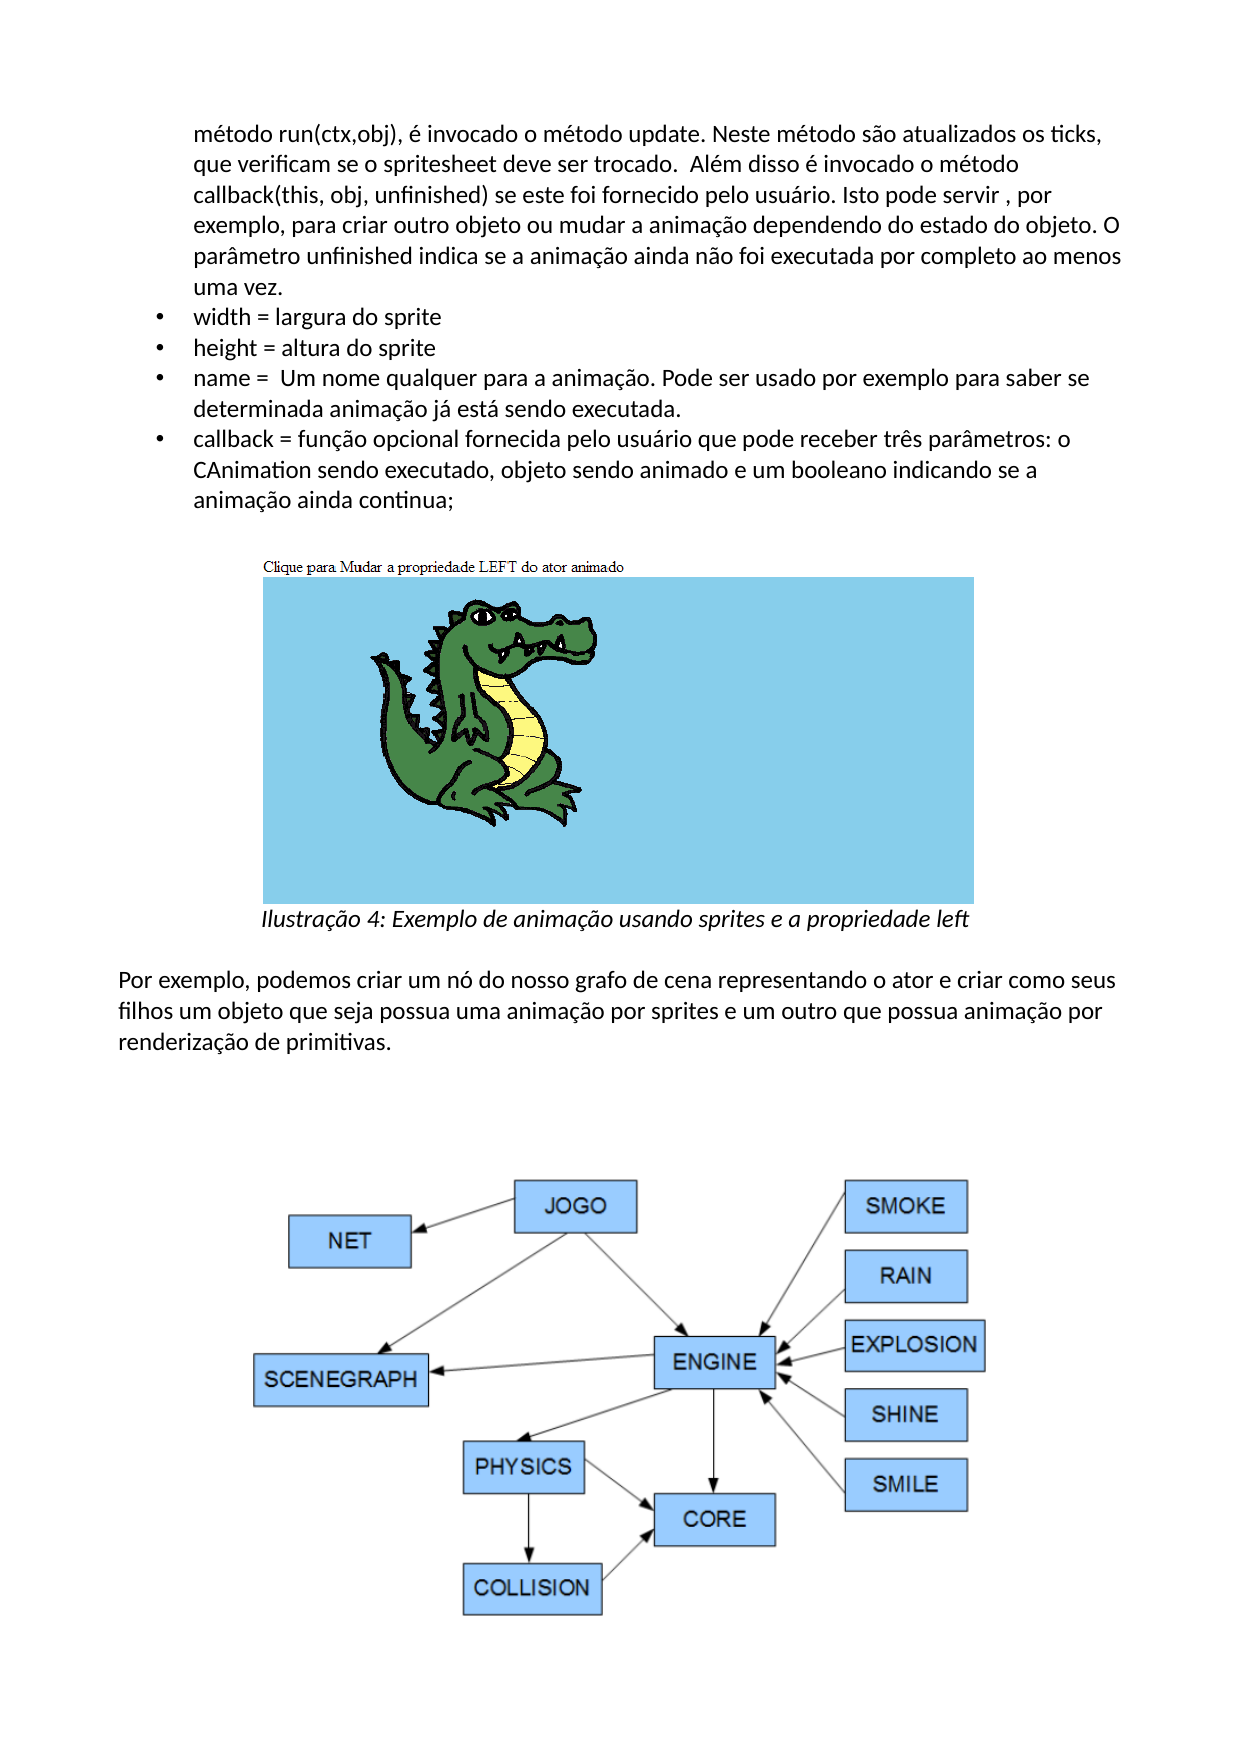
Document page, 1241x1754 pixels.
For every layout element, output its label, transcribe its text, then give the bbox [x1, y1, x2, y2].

list width = largura do sprite [156, 301, 1122, 332]
text Ilustração 4: Exemplo de animação usando sprites e a propriedade left [261, 904, 979, 934]
list método run(ctx,obj), é invocado o método update. Neste método são atualizados os ticks, que verificam se o spritesheet deve ser trocado. Além disso é invocado o método callback(this, obj, unfinished) se este foi fornecido pelo usuário. Isto pode servir , por exemplo, para criar outro objeto ou mudar a animação dependendo do estado do objeto. O parâmetro unfinished indica se a animação ainda não foi executada por completo ao menos uma vez. [156, 118, 1122, 301]
picture [252, 1178, 988, 1619]
text Por exemplo, podemos criar um nó do nosso grafo de cena representando o ator e criar como seus filhos um objeto que seja possua uma animação por sprites e um outro que possua animação por renderização de primitivas. [118, 964, 1122, 1056]
list callback = função opcional fornecida pelo usuário que pode receber três parâmetros: o CAnimation sendo executado, objeto sendo animado e um booleano indicando se a animação ainda continua; [156, 423, 1122, 515]
list height = altura do sprite [156, 332, 1122, 362]
list name = Um nome qualquer para a animação. Pode ser usado por exemplo para saber se determinada animação já está sendo executada. [156, 362, 1122, 423]
